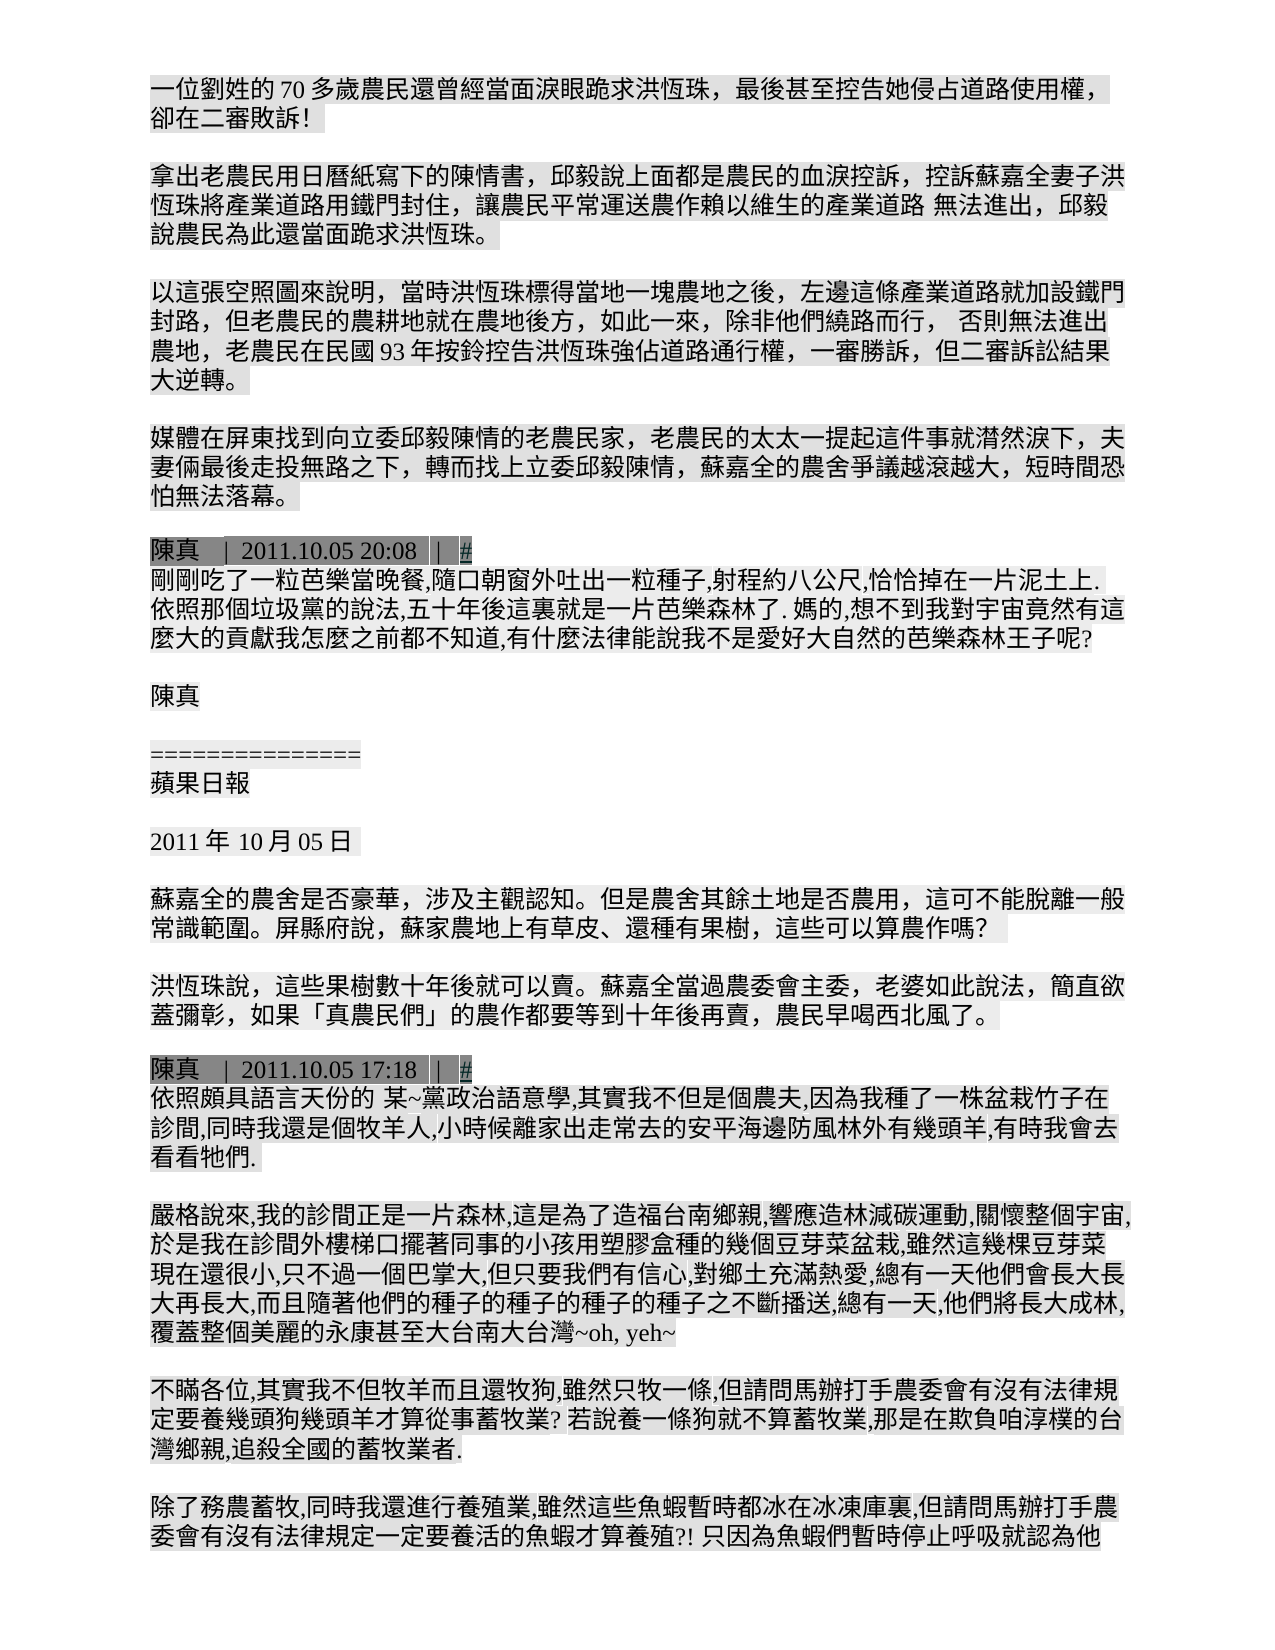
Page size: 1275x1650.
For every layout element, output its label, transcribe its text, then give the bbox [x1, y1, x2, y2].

text 陳真 | 2011.10.05 20:08 | # [150, 536, 1125, 566]
text 剛剛吃了一粒芭樂當晚餐,隨口朝窗外吐出一粒種子,射程約八公尺,恰恰掉在一片泥土上. 依照那個垃圾黨的說法,五十年後這裏就是一片芭樂森林了. 媽的,想不到我對宇宙竟然有這麼大的貢獻我怎麼之前都不知道,有什麼法律能說我不是愛好大自然的芭樂森林王子呢? 陳真 =============== 蘋果日報 2011年 10月05日 蘇嘉全的農舍是否豪華，涉及主觀認知。但是農舍其餘土地是否農用，這可不能脫離一般常識範圍。屏縣府說，蘇家農地上有草皮、還種有果樹，這些可以算農作嗎？ 洪恆珠說，這些果樹數十年後就可以賣。蘇嘉全當過農委會主委，老婆如此說法，簡直欲蓋彌彰，如果「真農民們」的農作都要等到十年後再賣，農民早喝西北風了。 [150, 566, 1125, 1030]
text 很多人喜歡故示清高狀各打五十大板說藍綠一樣爛,這話不對. 藍的政治人物越往基層越糟糕,上層則看不出什麼道德品性上的問題. 但綠的卻相反,基層倒是還好,越往高層就越是臭不可聞. 陳真 ========== 挺蘇嘉全 綠委：種經濟作物才叫農地嗎 更新日期:2011/10/05 11:25 民進黨副總統參選人蘇嘉全農地使用引起爭議，立法院民進黨團表示，這是歷史共業。黨團幹事長蔡煌瑯表示，法律並沒有禁止公務員，不能在公餘從事農作；更沒有規定要種植經濟作物才叫農地，他認為國民黨的做法，是在政治迫害農民。 ========= 我也想當農民（趙少康） 2011年 10月07日 剛開始我還有點同情蘇嘉全，為了選舉，祖墳也被拿出來打、表哥也被拿出來打、農舍也被拿出來打，但蘇嘉全的態度，卻讓他自己愈來愈陷入進退不得的窘境。 「農舍農用」是基本原則，否則為何叫「農舍」？為何不叫「旅館」、「別墅」、「公寓」？「農舍」是為了方便「農用」的，「農用」為主，「農舍」為輔，為了達到「農用」的目的，才准你蓋十分之一面積的「農舍」，就近在其餘十分之九土地上從事農事，絕不是要你假借在十分之九土地上「拈花惹草」，布置園林，打造一棟高雅美麗的歐式「莊園」，這不是掛羊頭賣狗肉是什麼？ 蘇嘉全如果一開始就放低姿態，表達如有違反法規就依法處理，並且搬離該豪華農舍不再居住，甚至捐作公益，相信大多數人也不會深究，但他擺出一副強硬態度，說什麼「難道農舍就該破爛？」又要「查查馬英九的綠卡及他女兒有無美國護照」，反擊「花幾百萬蓋的錢在台北買不到幾坪」（其實在台北不算土地只蓋房子，營造費一坪也不過10幾萬），甚至隔山打牛把陳瑞仁檢察官拖下水，逼得陳瑞仁跳出來辯駁「我真的有種農作物，13坪的鐵皮屋農具間好窄，不是豪宅」，屏東縣政府5個局長更一字排開替他背書，至此，該「台灣第一豪華農舍」地位已告確立，就像當年陳水扁的官田老家一樣，必將成為熱門觀光景點，印證台灣農業起飛的經濟奇蹟，讓歐美日人士對台灣的農村建設與典雅品味刮目相看，現在就算出動幾部怪手把柏油路挖掉改成碎石路也動搖不了「第一農舍」的品牌了。 蘇嘉全還剩最後一招，就是耍狠昭告天下，「要拆可以，把全台灣的一萬多棟農舍一起拆掉」。要死一起死，看你敢不敢一下子丟掉幾萬票？銓敘部「公務員回家種菜自己吃，不算違法」也被拿來當擋箭牌，用腳想也知道，公務員回家「做」菜自己吃也不違法，但這樣算是正牌廚師嗎？公餘在家做菜不算廚師，在家種菜當然不算農民，不算農民，可以申請蓋農舍嗎？開賓士、住豪華農舍、還可幹大官，這樣，我也想當農民 《趙少康傳真》 作者為廣播電視節目主持人 ========== 昨蒐證 一夜長出60盆栽 更新日期:2011/10/07 09:26 記者楊湘鈞、陳崑福、鄭宏斌、許紹軒、李順 內政部長江宜樺昨天表示，如果在農地上從事非農業用途，依據現行法令，地方政府可以開罰新台幣六至卅萬元，且可連續處罰；他強調，依現行法令，即可判斷蘇嘉全的農舍有沒有違法。 國民黨立委邱毅昨天到監察院告發蘇嘉全夫婦知法犯法，明明不具農民身分，卻偽造文書假冒農民興建豪宅。邱毅也一併告發屏東縣長曹啟鴻、屏東縣城鄉發展處長黃肇崇、農業處長林景和等人涉偽造文書、圖利、瀆職，由輪值監委馬秀如受理告發案。 屏東地檢署昨天派員調閱民進黨副總統參選人蘇嘉全的太太洪恆珠相關資料，從標到該筆農地，到整地、興建、發照等過程，並到現場拍照蒐證，展開偵辦。屏東地檢署發言人主任檢察官蔡榮龍昨晚表示，邱毅質疑相關人員涉圖利罪嫌，檢方即分他案蒐證。 國民黨團書記長趙麗雲說，蘇嘉全農舍一夜之間長出五、六十株金桔、葡萄苗、果樹盆栽，本來鋪好的柏油路也變成泥土路，如果不是心虛自認違法，何必做這些？ =========== 邱毅爆蘇嘉全妻佔路 阻農民進出 更新日期:2011/10/07 15:37 邱毅緊咬蘇嘉全屏東農舍爭議不放，這次又向媒體爆料農舍旁一塊農地，當初被蘇嘉全妻子洪恆珠給標走之後，洪恆珠把農民共用的產業道路設鐵門封住，讓農民無法進出，為此一位劉姓的70多歲農民還曾經當面淚眼跪求洪恆珠，最後甚至控告她侵占道路使用權，卻在二審敗訴！ 拿出老農民用日曆紙寫下的陳情書，邱毅說上面都是農民的血淚控訴，控訴蘇嘉全妻子洪恆珠將產業道路用鐵門封住，讓農民平常運送農作賴以維生的產業道路 無法進出，邱毅說農民為此還當面跪求洪恆珠。 以這張空照圖來說明，當時洪恆珠標得當地一塊農地之後，左邊這條產業道路就加設鐵門封路，但老農民的農耕地就在農地後方，如此一來，除非他們繞路而行， 否則無法進出農地，老農民在民國93年按鈴控告洪恆珠強佔道路通行權，一審勝訴，但二審訴訟結果大逆轉。 媒體在屏東找到向立委邱毅陳情的老農民家，老農民的太太一提起這件事就潸然淚下，夫妻倆最後走投無路之下，轉而找上立委邱毅陳情，蘇嘉全的農舍爭議越滾越大，短時間恐怕無法落幕。 [150, 75, 1125, 511]
text 依照頗具語言天份的 某~黨政治語意學,其實我不但是個農夫,因為我種了一株盆栽竹子在診間,同時我還是個牧羊人,小時候離家出走常去的安平海邊防風林外有幾頭羊,有時我會去看看牠們. 嚴格說來,我的診間正是一片森林,這是為了造福台南鄉親,響應造林減碳運動,關懷整個宇宙,於是我在診間外樓梯口擺著同事的小孩用塑膠盒種的幾個豆芽菜盆栽,雖然這幾棵豆芽菜現在還很小,只不過一個巴掌大,但只要我們有信心,對鄉土充滿熱愛,總有一天他們會長大長大再長大,而且隨著他們的種子的種子的種子的種子之不斷播送,總有一天,他們將長大成林,覆蓋整個美麗的永康甚至大台南大台灣~oh, yeh~ 不瞞各位,其實我不但牧羊而且還牧狗,雖然只牧一條,但請問馬辦打手農委會有沒有法律規定要養幾頭狗幾頭羊才算從事蓄牧業? 若說養一條狗就不算蓄牧業,那是在欺負咱淳樸的台灣鄉親,追殺全國的蓄牧業者. 除了務農蓄牧,同時我還進行養殖業,雖然這些魚蝦暫時都冰在冰凍庫裏,但請問馬辦打手農委會有沒有法律規定一定要養活的魚蝦才算養殖?! 只因為魚蝦們暫時停止呼吸就認為他們不算養殖簡直就是欺人太甚. 再說,冰凍只是一時的,解凍之後的烹調才是永恆的口感,透過不斷的嚐試,我努力研發海產品種之口味改良,為的就是希望讓咱鄉親辛苦的漁業養殖能在國際上大放異彩. 眼尖的人一定看得出來,董事長文武全才,不但務農蓄牧造林,同時還是個桌球高手,曾經代表劍橋大學國王學院出戰各國高手,連勝九場,傳為桌球史上的佳話. 最令人嘖嘖稱奇的一次傳奇是,在一次國際友誼賽中,董事長以21比 0打敗一名俄羅斯女選手,更以直落三痛宰一位大陸高手. 目前,董事長更在一位早已退隱江湖的桌壇前輩的魔鬼訓練下,正加緊練球,準備迎接2012年倫敦奧運. 馬辦打手體委會有什麼不滿請說! 法律有沒有規定我不能為奧運做準備? 法律有沒有規定我不能自稱桌球國手? 既然我們都是 ~台灣國的國民,只要我們有著一顆愛台灣的心,加上我有一隻剛強有力握著桌球拍的手,這不是國手是什麼?! 難道為了選舉,就要羞辱咱純樸的愛好桌球運動之鄉親? 羞辱我阿真一人沒關係,但絕不允許羞辱咱純樸的台灣鄉親父老. 董事長如繁星一般數不清的優點之一就是非常謙虛,我敢說真的全世界都找不到一個比我還謙虛的人. 但我再怎麼謙虛,再怎麼深藏不露,都還是掩蓋不了滿身的才華. 內行人一定看得出來,我其實是個深藏不露的詠春加截拳道高手. 診所對面就是詠春館,再過一條街就是教授李小龍截拳道的振藩武館,附近街坊鄰居更是個個動不動就動刀動槍,在這樣一種武學氣氛的薰陶下,我能成為一名武學高手自然是順理成章指日可待. 而且,春天快到了,百花齊放,平均氣溫已在26度以下,讓我不禁天天高歌詠嘆春天的到來,各位有什麼不滿儘管說,有什麼法律規定說我不能自稱是一名詠春高手? 一定要詠什麼春才叫詠春嗎? 太霸道了,選舉選到這樣真是令人唾棄. 鄉親啊,我講的對不對啊? (對啦對啦!群眾鼓掌~) 陳真 ============= 蘇嘉全豪宅種果樹 農委會：自己吃不算 更新日期:2011/10/05 12:25 民進黨副總統參選人蘇嘉全強調，自己豪華農舍旁的土地上種有果樹，這是「造林」。不過農委會主秘戴玉燕今天表示，如果農地上面種植的果樹，只是拿來自己吃，沒有經濟性，就不能算是農業使用。 ======= 農地蓋豪宅! 蘇嘉全被批知法玩法 更新日期:2011/10/05 14:37 立委邱毅上午再度追打蘇嘉全，還拿出民國九十五年訂定的農地運用管理條例，批評蘇嘉全擔任農委會主委時立法，知法玩法犯法，農舍得由農民興建，蘇嘉全卻以擔任公務員太太洪恆珠名義，在農地上蓋豪宅，對此蘇嘉全反駁，他太太下班兼著做農作，沒有違法，至於太太到底有沒有農民身份，蘇嘉全沒有回應。 蘇嘉全四日拜訪高雄市鳳山、仁武農會，他說，自己只花幾百萬蓋農舍，竟被批評是豪宅，「誰說鄉下一定要住醜房子？」 ========= 農委會：美觀造景 不算農用 更新日期:2011/10/05 05:30 侯俐安、沈婉玉／台北報導 中國時報【侯俐安、沈婉玉／台北報導】 民進黨副總統參選人蘇嘉全的屏東農舍是否合乎標準，農委會強調，農地使用最高原則為「農地農用」，農舍占農地的十分之一，其餘十分之九必須做為農業生產使用，而蘇家種植的苗木及果樹，如果用途為美觀、造景設施，當然沒有經濟性、不是農業生產、不算農地，亦不稱為農用，「是所有農民都知道的事實」。 ======= 綠批農委會：為打蘇追殺全國合法農舍 更新日期:2011/10/05 04:11 〔自由時報記者曾韋禎、顏若瑾、曹明正、王榮祥、方志賢、林俊宏／綜合報導〕農委會解釋興建農舍的十分之九農地須做經濟性農業生產使用，民進黨團幹事長蔡煌瑯昨痛批，農委會曲解相關規定，大當馬辦打手，難道要為了打壓一個蘇嘉全，追殺全國現存合法農舍？ ====== 「妻非農民 怎蓋農舍」蘇避答快閃 更新日期:2011/10/05 09:25 記者王昭月、陳宏睿／高雄報導 對立委邱毅按鈴控告，民進黨副總統參選人蘇嘉全表示，「歡迎邱毅提告」，讓案件回歸法律面處理；不過面對媒體詢問「妻子不具農民身分，怎麼蓋農舍？」他先是迴避問題，接著又請媒體「多讀法律」，不願正面答覆。 記者問他的農舍果樹「是自用或販售？」蘇嘉全態度嚴肅說，「農地造林可以販售嗎？」農委會應定義「農用」的標準，不然農地拿來造林使用，沒有販售是否就不算農用，就算種植果樹，也不一定會有生產力，只要農委會定義「農地農用」標準，農民就有依循標準。 蘇嘉全對媒體提問「有問必答」，唯記者問到：「妻子不具農民身分，怎麼蓋農舍？」他先是以趕行程為由拒絕回應。 接著蘇參加覆鼎金老人活動中心活動，再度被問，他沒有停下腳步，只說「你們（記者）要多了解法律，縣府已經講得很清楚」。 ======= 一夜長大? 蘇家農舍長出金桔! 更新日期:2011/10/05 14:36 蘇嘉全的豪華農舍問題持續發燒，農委會質疑蘇嘉全在家裡只有種一些造景盆栽，不符合農地使用。華視新聞上午在管理員帶領之下，獨家進入農舍的庭院，我們發現，本來空蕩的庭院，現在突然多了五六十棵的金桔，葡萄幼苗果樹盆栽，還有門口本來鋪好的柏油馬路，也在一夜之間，翻成了泥土路。 [150, 1084, 1125, 1551]
text 陳真 | 2011.10.05 17:18 | # [150, 1055, 1125, 1084]
